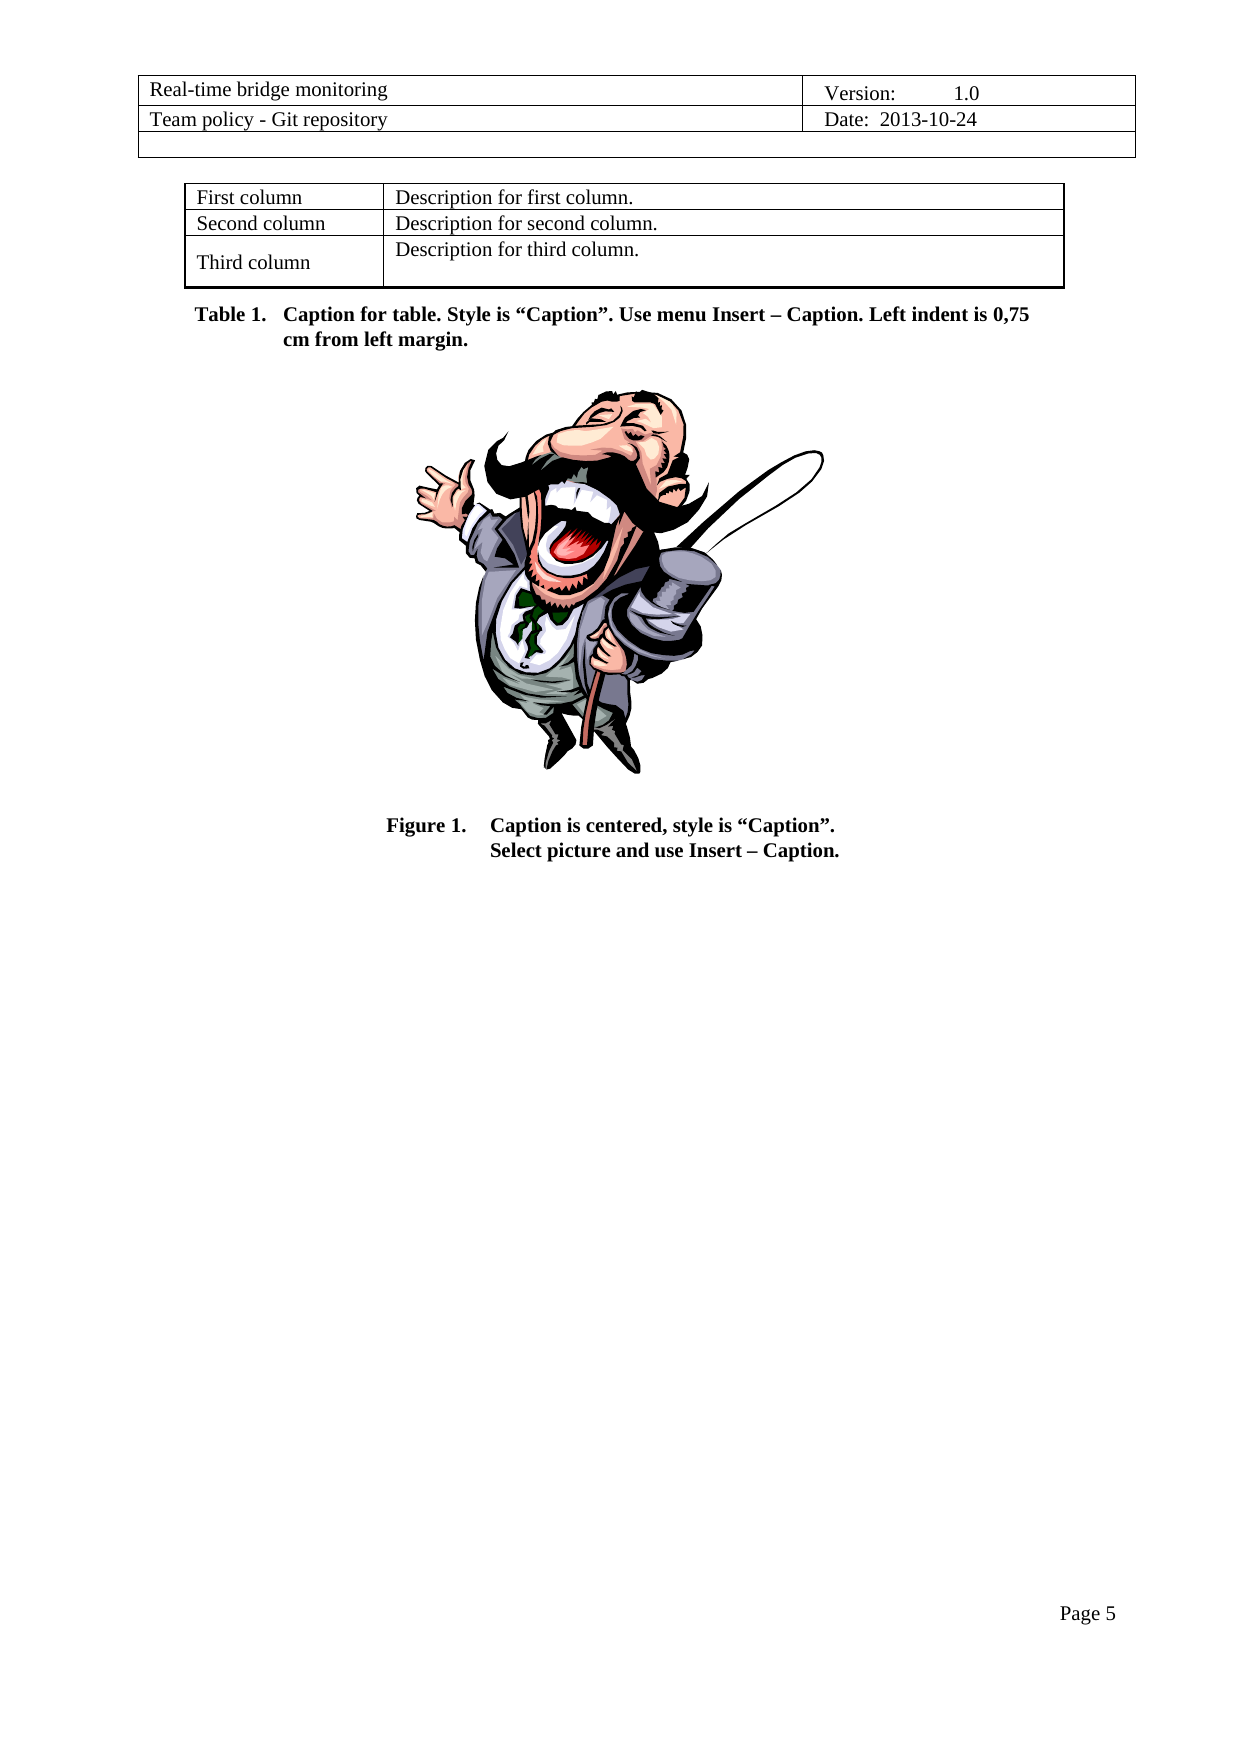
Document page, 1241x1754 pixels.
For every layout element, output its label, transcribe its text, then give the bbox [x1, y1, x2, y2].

text Figure 1. Caption is centered, style is “Caption”. Select picture and use Insert – Caption. [386, 812, 853, 862]
table_cell Second column [186, 210, 383, 235]
text Table 1. Caption for table. Style is “Caption”. Use menu Insert – Caption. Left indent is 0,75 cm from left margin. [194, 301, 1031, 351]
table_cell First column [186, 184, 383, 209]
table_cell Description for second column. [384, 210, 1063, 235]
table_cell Third column [186, 236, 383, 286]
table_cell Description for third column. [384, 236, 1063, 286]
table_cell Description for first column. [384, 184, 1063, 209]
